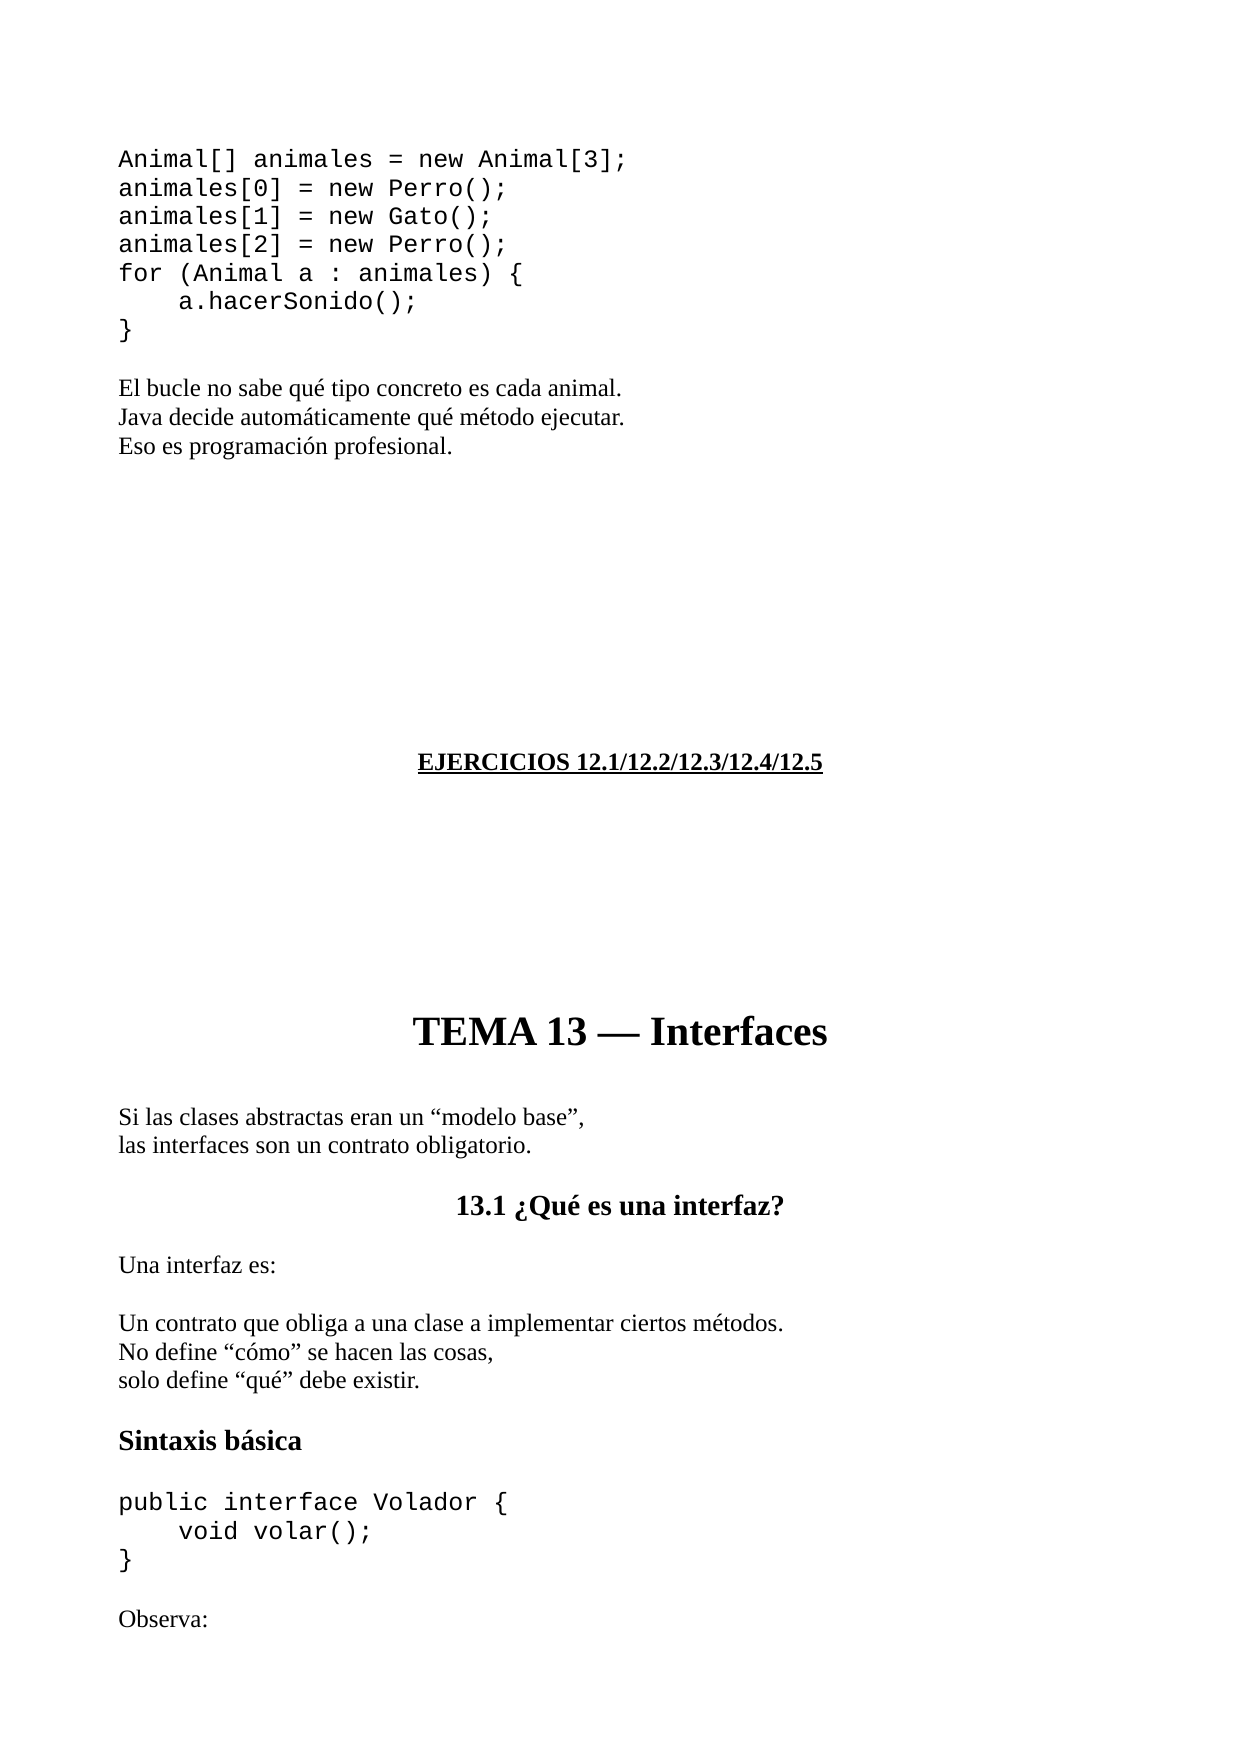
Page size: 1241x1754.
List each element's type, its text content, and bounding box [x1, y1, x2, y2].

text Animal[] animales = new Animal[3]; [118, 147, 1122, 175]
text animales[2] = new Perro(); [118, 232, 1122, 260]
text } [118, 1547, 1122, 1575]
text animales[0] = new Perro(); [118, 175, 1122, 203]
text Observa: [118, 1604, 1122, 1632]
text void volar(); [118, 1518, 1122, 1547]
text TEMA 13 — Interfaces [118, 1006, 1122, 1054]
text a.hacerSonido(); [118, 288, 1122, 317]
text Sintaxis básica [118, 1423, 1122, 1456]
text Una interfaz es: [118, 1250, 1122, 1279]
text Si las clases abstractas eran un “modelo base”, las interfaces son un contrato obligatorio. [118, 1102, 1122, 1159]
text animales[1] = new Gato(); [118, 203, 1122, 232]
text public interface Volador { [118, 1490, 1122, 1518]
text Un contrato que obliga a una clase a implementar ciertos métodos. [118, 1308, 1122, 1337]
text } [118, 317, 1122, 345]
text No define “cómo” se hacen las cosas, solo define “qué” debe existir. [118, 1337, 1122, 1394]
text 13.1 ¿Qué es una interfaz? [118, 1188, 1122, 1222]
text EJERCICIOS 12.1/12.2/12.3/12.4/12.5 [118, 747, 1122, 776]
text Eso es programación profesional. [118, 431, 1122, 460]
text El bucle no sabe qué tipo concreto es cada animal. Java decide automáticamente qué método ejecutar. [118, 373, 1122, 431]
text for (Animal a : animales) { [118, 260, 1122, 288]
